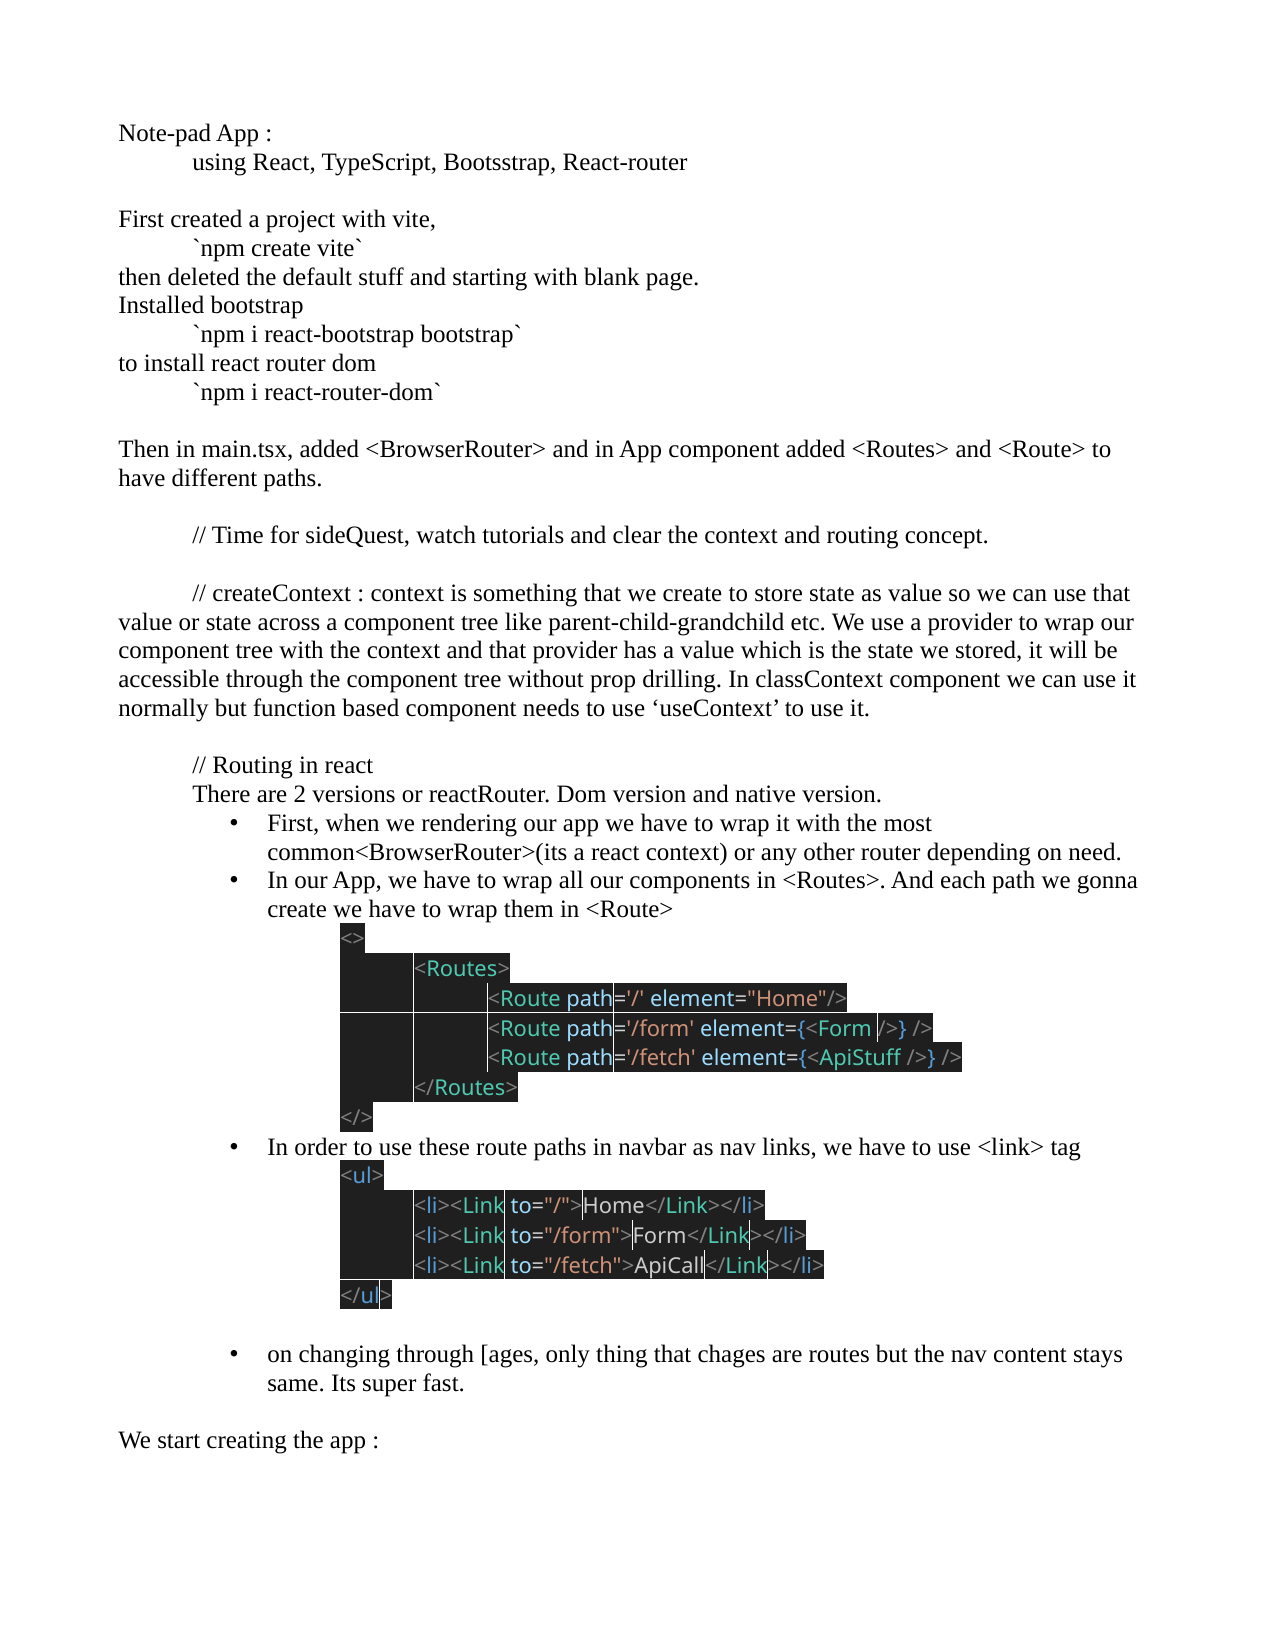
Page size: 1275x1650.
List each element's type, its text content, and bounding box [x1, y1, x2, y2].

text <li><Link to="/fetch">ApiCall</Link></li> [118, 1250, 1157, 1279]
list In our App, we have to wrap all our components in <Routes>. And each path we gonna create we have to wrap them in <Route> [229, 866, 1157, 923]
text <ul> [118, 1160, 1157, 1190]
text to install react router dom [118, 348, 1157, 377]
text <li><Link to="/form">Form</Link></li> [118, 1220, 1157, 1250]
text then deleted the default stuff and starting with blank page. [118, 262, 1157, 291]
text We start creating the app : [118, 1425, 1157, 1454]
text <Route path='/' element="Home"/> [118, 983, 1157, 1012]
text `npm i react-bootstrap bootstrap` [118, 319, 1157, 348]
text Note-pad App : [118, 118, 1157, 147]
text <Routes> [118, 953, 1157, 983]
text Installed bootstrap [118, 291, 1157, 319]
text // Routing in react [118, 751, 1157, 779]
text `npm i react-router-dom` [118, 377, 1157, 406]
text </Routes> [118, 1072, 1157, 1102]
text </> [118, 1102, 1157, 1132]
text There are 2 versions or reactRouter. Dom version and native version. [118, 779, 1157, 808]
list First, when we rendering our app we have to wrap it with the most common<BrowserRouter>(its a react context) or any other router depending on need. [229, 808, 1157, 866]
text // Time for sideQuest, watch tutorials and clear the context and routing concept. [118, 521, 1157, 549]
text Then in main.tsx, added <BrowserRouter> and in App component added <Routes> and <Route> to have different paths. [118, 434, 1157, 492]
text First created a project with vite, [118, 204, 1157, 233]
text <> [118, 923, 1157, 953]
text <Route path='/form' element={<Form />} /> [118, 1012, 1157, 1042]
text <li><Link to="/">Home</Link></li> [118, 1190, 1157, 1220]
text <Route path='/fetch' element={<ApiStuff />} /> [118, 1042, 1157, 1072]
text // createContext : context is something that we create to store state as value so we can use that value or state across a component tree like parent-child-grandchild etc. We use a provider to wrap our component tree with the context and that provider has a value which is the state we stored, it will be accessible through the component tree without prop drilling. In classContext component we can use it normally but function based component needs to use ‘useContext’ to use it. [118, 578, 1157, 722]
list on changing through [ages, only thing that chages are routes but the nav content stays same. Its super fast. [229, 1339, 1157, 1397]
text `npm create vite` [118, 233, 1157, 262]
text using React, TypeScript, Bootsstrap, React-router [118, 147, 1157, 176]
list In order to use these route paths in navbar as nav links, we have to use <link> tag [229, 1132, 1157, 1160]
text </ul> [118, 1279, 1157, 1309]
